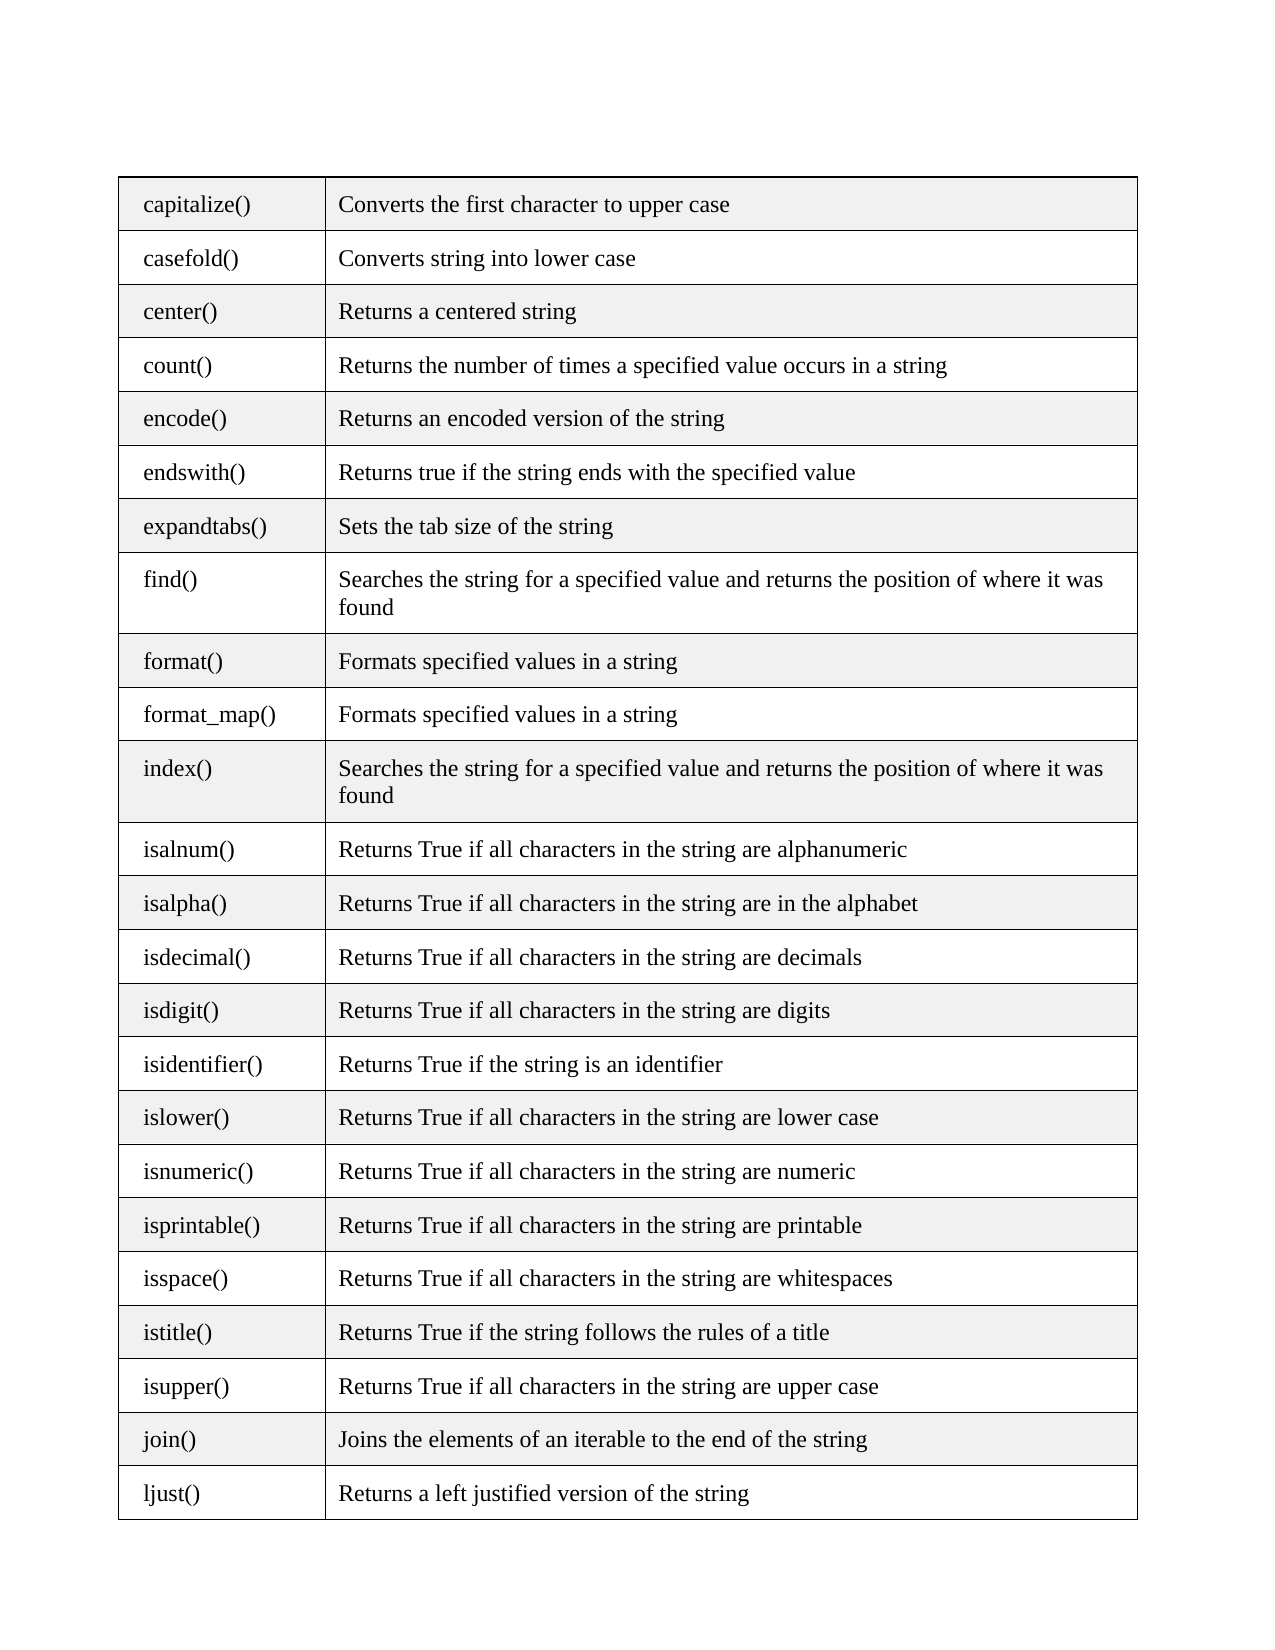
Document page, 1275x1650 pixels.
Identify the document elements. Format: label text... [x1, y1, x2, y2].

table_cell isprintable() [119, 1198, 325, 1251]
table_cell Returns True if all characters in the string are numeric [326, 1145, 1137, 1197]
table_cell isnumeric() [119, 1145, 325, 1197]
table_cell center() [119, 285, 325, 337]
table_cell Returns True if all characters in the string are lower case [326, 1091, 1137, 1143]
table_cell isalnum() [119, 823, 325, 875]
table_cell Searches the string for a specified value and returns the position of where it was found [326, 741, 1137, 822]
table_cell format_map() [119, 688, 325, 740]
table_cell isdigit() [119, 984, 325, 1036]
table_cell Formats specified values in a string [326, 688, 1137, 740]
table_cell Formats specified values in a string [326, 634, 1137, 687]
table_cell expandtabs() [119, 499, 325, 552]
table_cell ljust() [119, 1466, 325, 1519]
table_cell format() [119, 634, 325, 687]
table_cell capitalize() [119, 178, 325, 230]
table_cell Returns True if all characters in the string are decimals [326, 930, 1137, 983]
table_cell Converts the first character to upper case [326, 178, 1137, 230]
table_cell count() [119, 338, 325, 391]
table_cell Searches the string for a specified value and returns the position of where it was found [326, 553, 1137, 633]
table_cell Returns the number of times a specified value occurs in a string [326, 338, 1137, 391]
table_cell casefold() [119, 231, 325, 284]
table_cell Returns True if the string is an identifier [326, 1037, 1137, 1090]
table_cell Returns True if all characters in the string are digits [326, 984, 1137, 1036]
table_cell Joins the elements of an iterable to the end of the string [326, 1413, 1137, 1465]
table_cell Converts string into lower case [326, 231, 1137, 284]
table_cell index() [119, 741, 325, 822]
table_cell Returns True if all characters in the string are printable [326, 1198, 1137, 1251]
table_cell Sets the tab size of the string [326, 499, 1137, 552]
table_cell join() [119, 1413, 325, 1465]
table_cell Returns True if the string follows the rules of a title [326, 1306, 1137, 1358]
table_cell Returns True if all characters in the string are upper case [326, 1359, 1137, 1412]
table_cell Returns an encoded version of the string [326, 392, 1137, 444]
table_cell Returns True if all characters in the string are alphanumeric [326, 823, 1137, 875]
table_cell Returns True if all characters in the string are whitespaces [326, 1252, 1137, 1304]
table_cell isalpha() [119, 876, 325, 929]
table_cell isidentifier() [119, 1037, 325, 1090]
table_cell find() [119, 553, 325, 633]
table_cell isupper() [119, 1359, 325, 1412]
table_cell istitle() [119, 1306, 325, 1358]
table_cell isspace() [119, 1252, 325, 1304]
table_cell Returns a left justified version of the string [326, 1466, 1137, 1519]
table_cell Returns a centered string [326, 285, 1137, 337]
table_cell isdecimal() [119, 930, 325, 983]
table_cell Returns True if all characters in the string are in the alphabet [326, 876, 1137, 929]
table_cell islower() [119, 1091, 325, 1143]
table_cell encode() [119, 392, 325, 444]
table_cell Returns true if the string ends with the specified value [326, 446, 1137, 498]
table_cell endswith() [119, 446, 325, 498]
